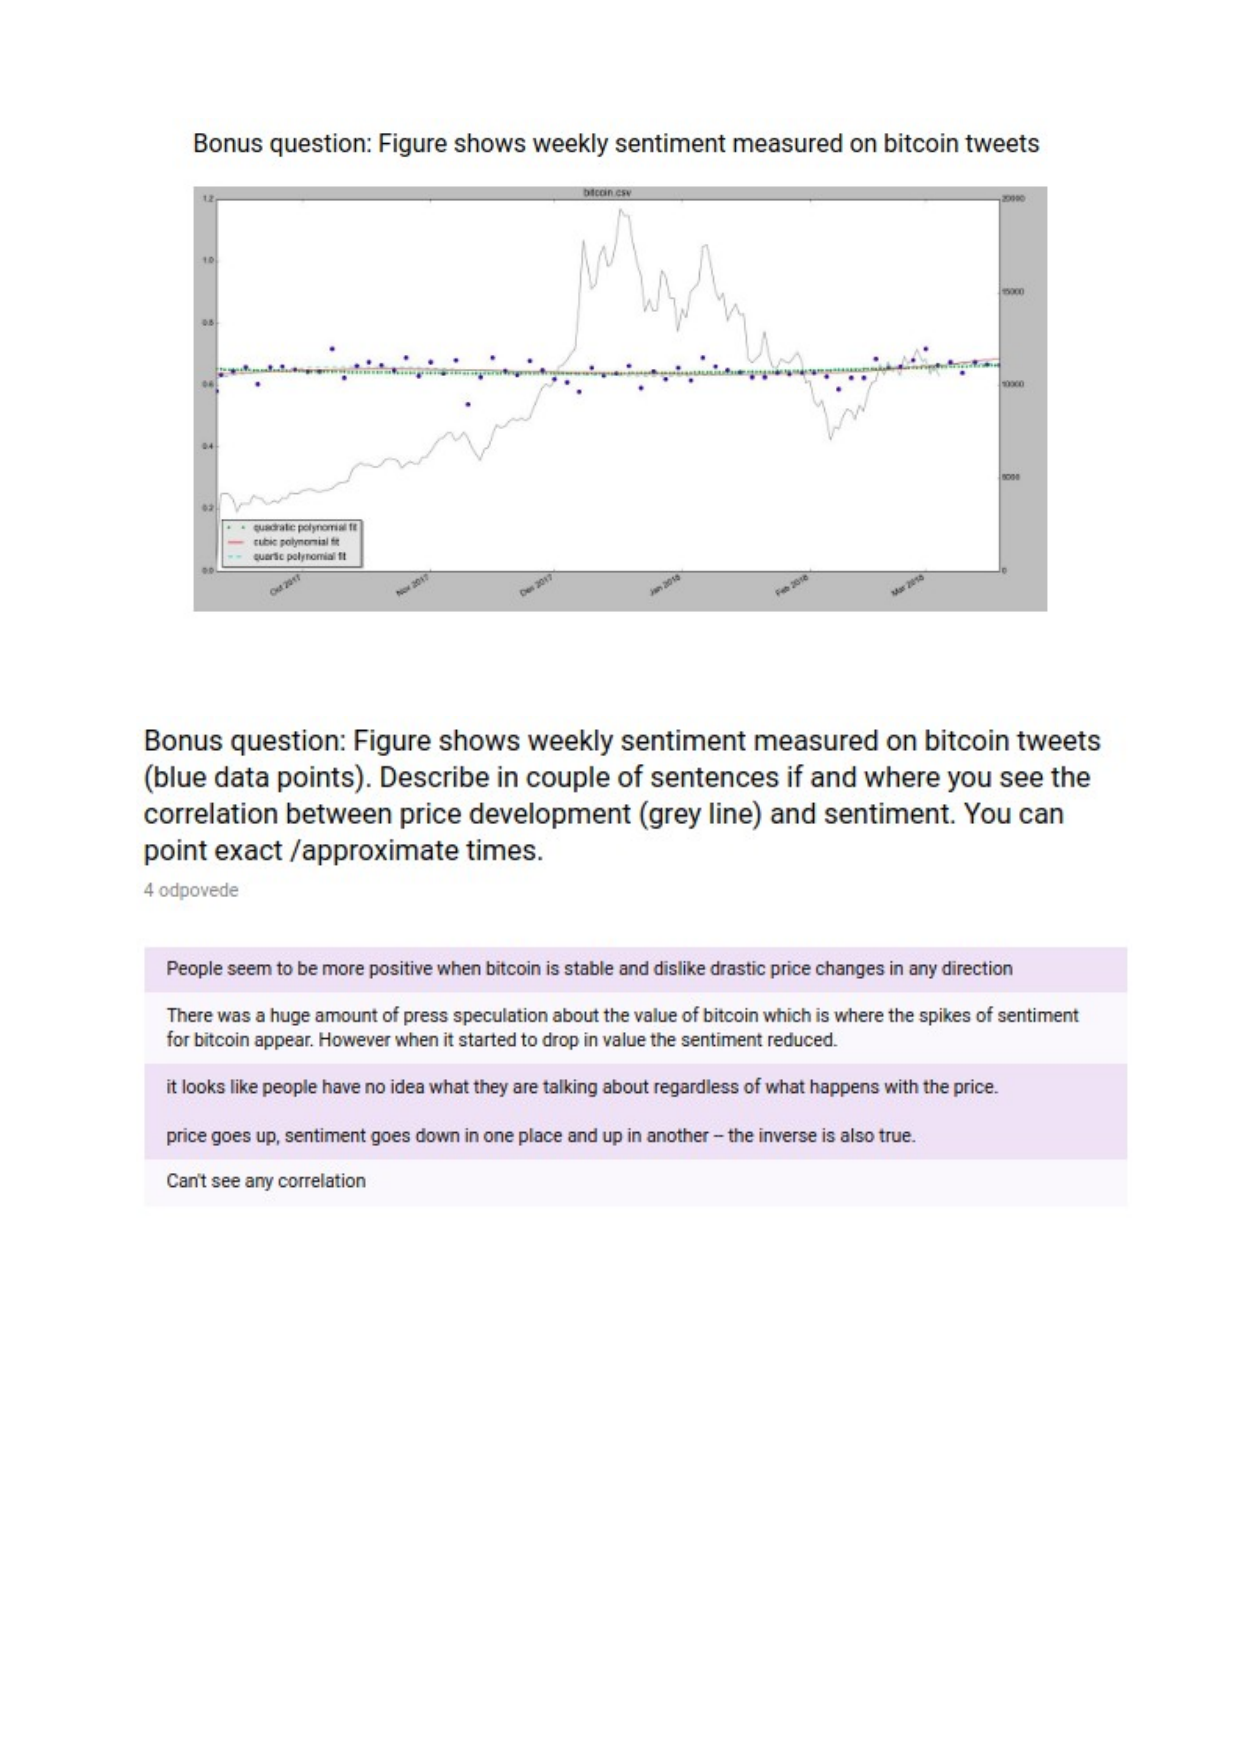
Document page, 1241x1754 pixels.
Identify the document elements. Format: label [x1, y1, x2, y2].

picture [136, 716, 1133, 1226]
picture [172, 118, 1068, 640]
